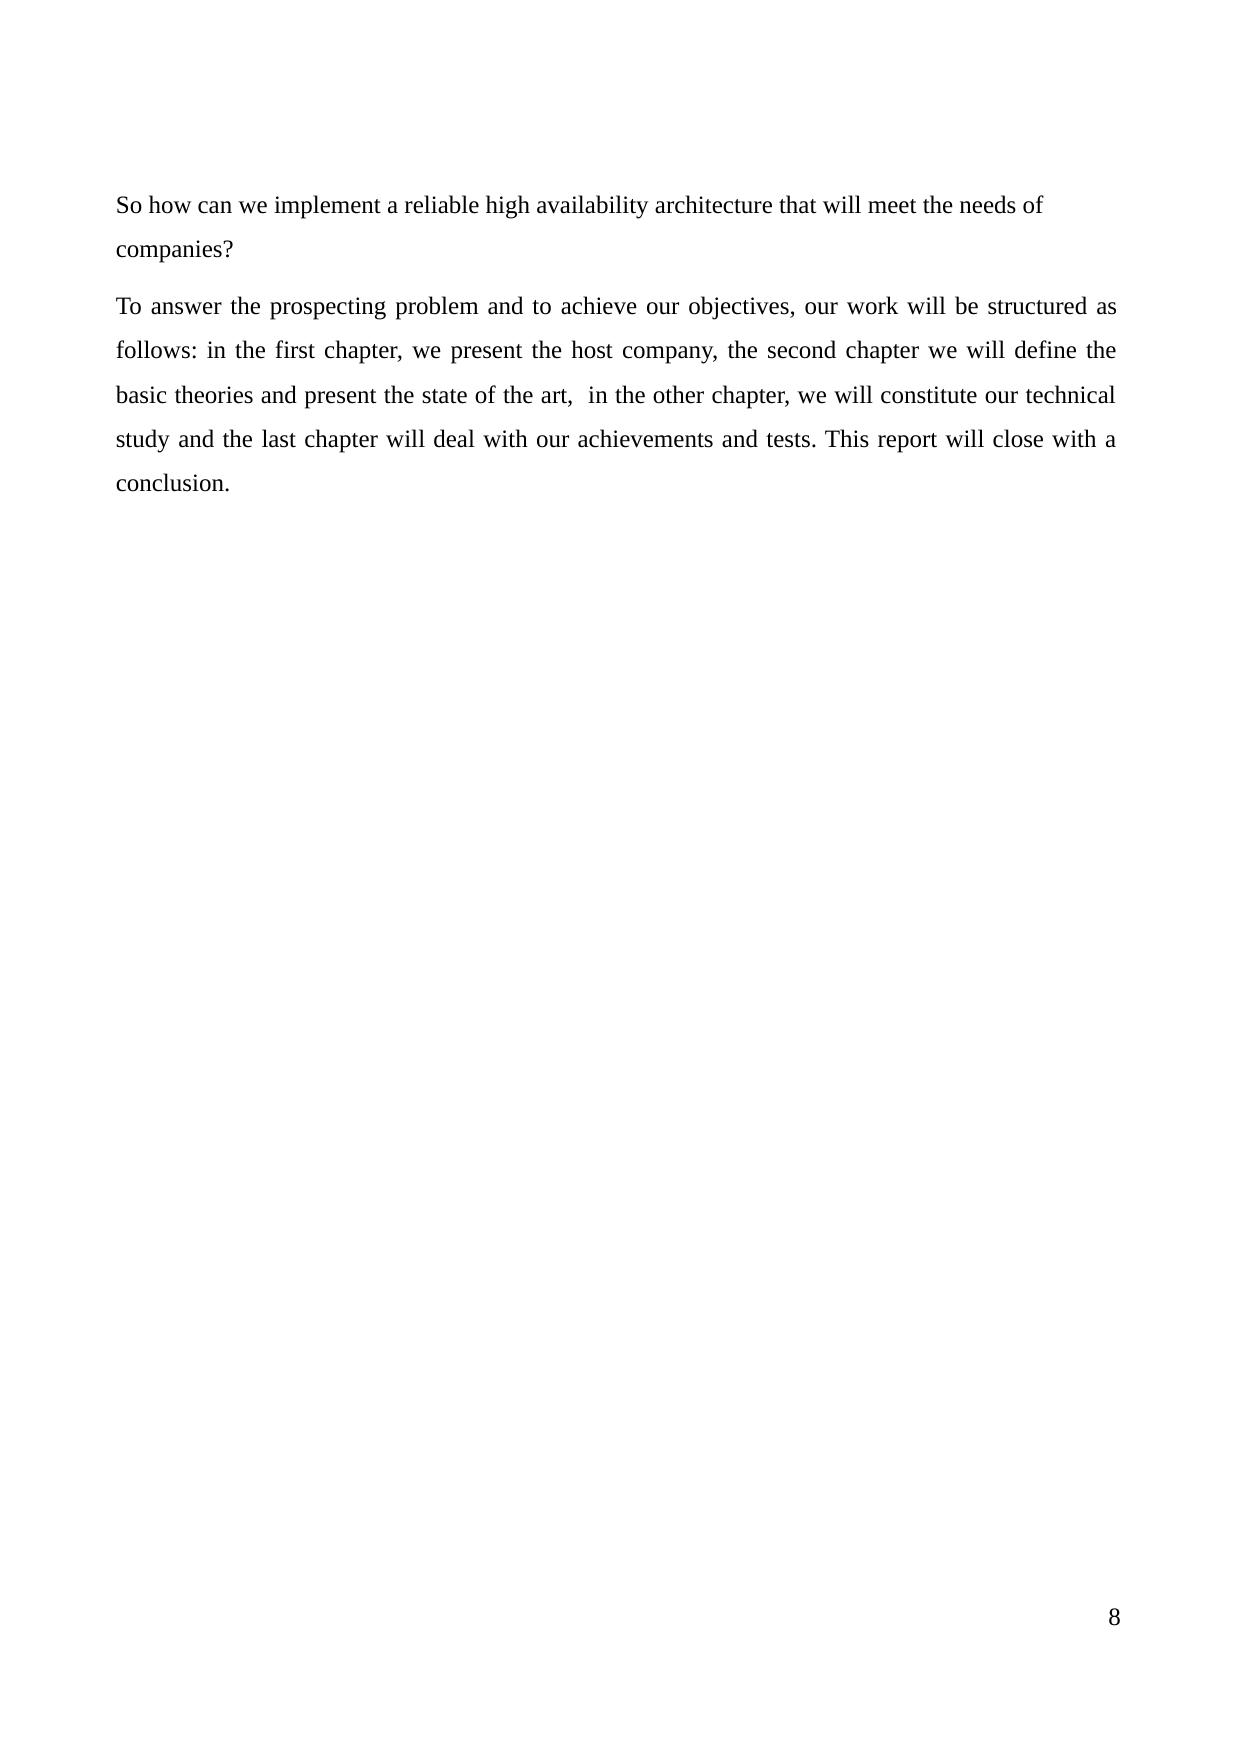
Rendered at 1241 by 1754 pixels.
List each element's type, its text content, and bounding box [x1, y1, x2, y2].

list To answer the prospecting problem and to achieve our objectives, our work will be structured as follows: in the first chapter, we present the host company, the second chapter we will define the basic theories and present the state of the art, in the other chapter, we will constitute our technical study and the last chapter will deal with our achievements and tests. This report will close with a conclusion. [116, 291, 1118, 497]
list So how can we implement a reliable high availability architecture that will meet the needs of companies? [116, 190, 1118, 263]
